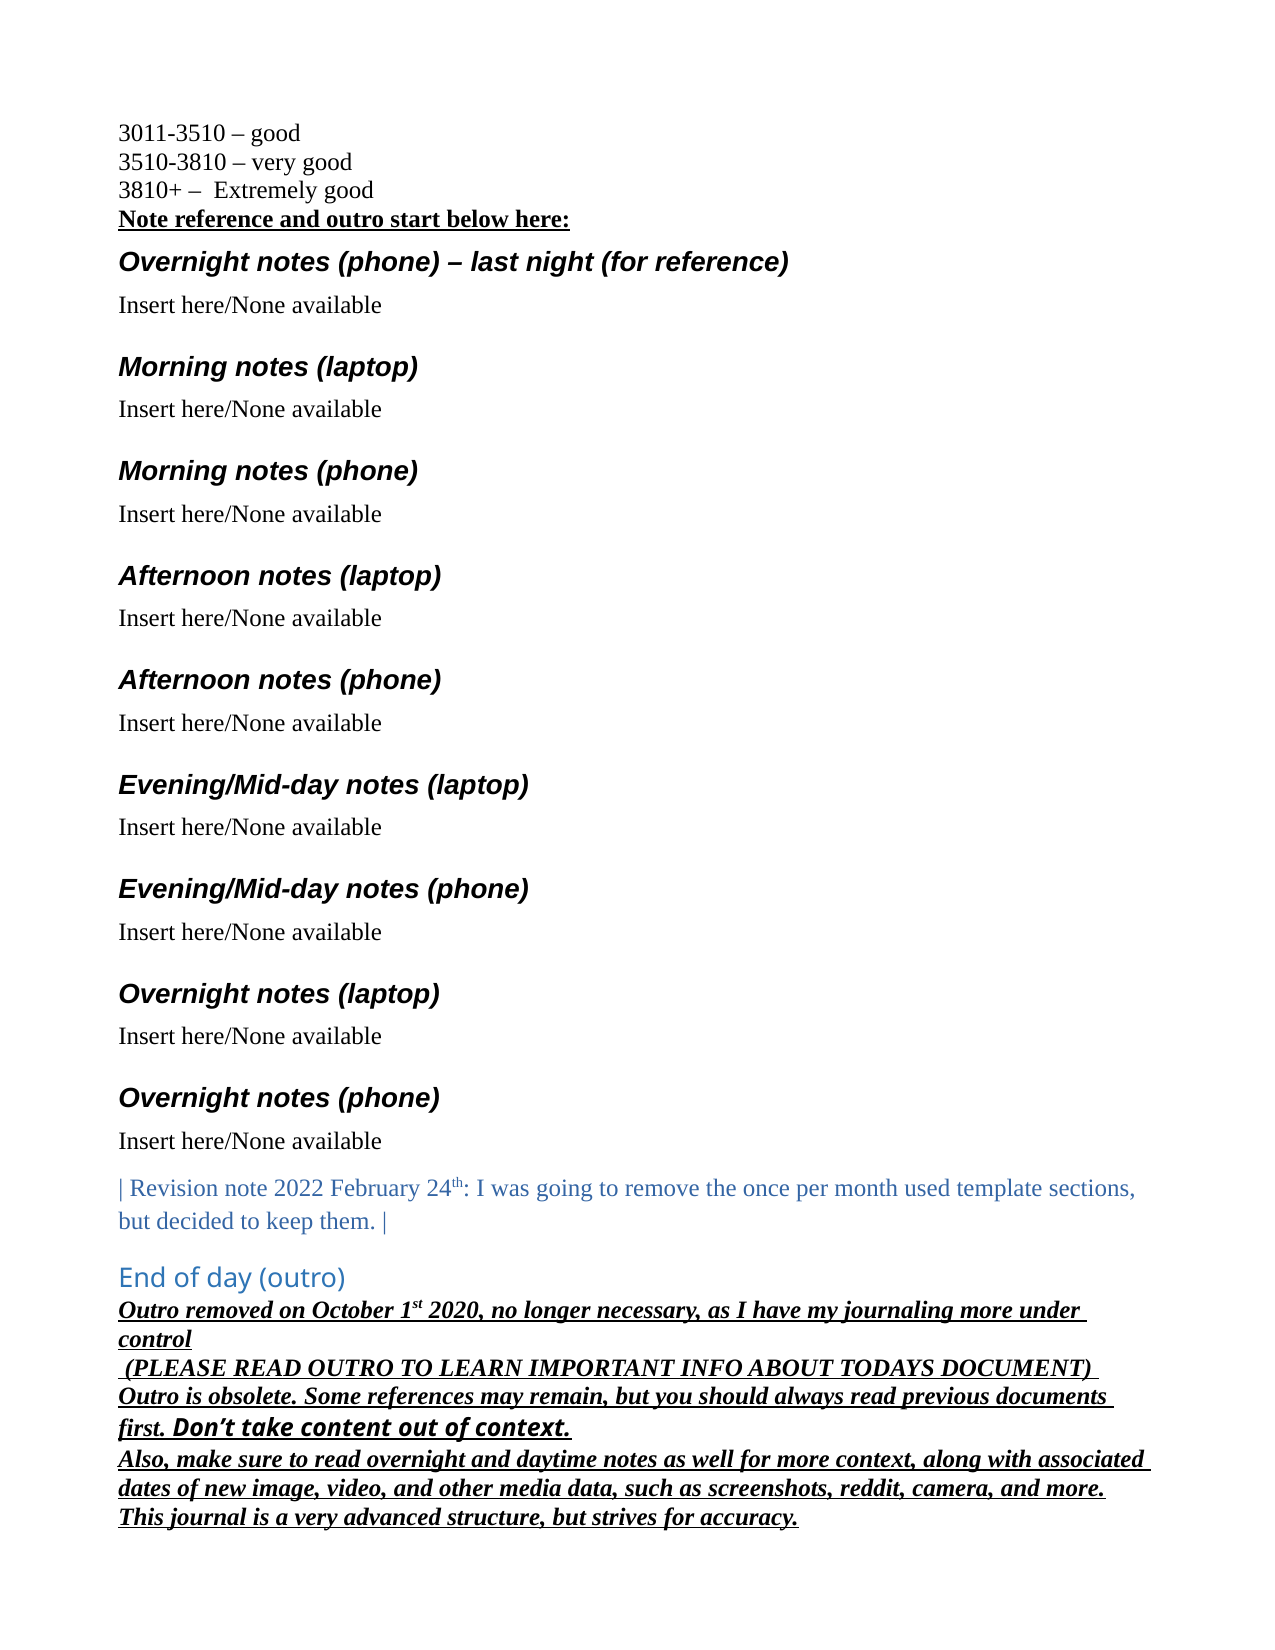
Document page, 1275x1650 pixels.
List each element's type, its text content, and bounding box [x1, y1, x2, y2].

subtitle Overnight notes (phone) [118, 1081, 1157, 1113]
text Insert here/None available [118, 917, 1157, 946]
text (PLEASE READ OUTRO TO LEARN IMPORTANT INFO ABOUT TODAYS DOCUMENT) Outro is obsolete. Some references may remain, but you should always read previous documents first. Don’t take content out of context. [118, 1353, 1157, 1444]
subtitle End of day (outro) [118, 1258, 1157, 1295]
text Insert here/None available [118, 708, 1157, 737]
text Insert here/None available [118, 394, 1157, 423]
subtitle Overnight notes (phone) – last night (for reference) [118, 246, 1157, 277]
text This journal is a very advanced structure, but strives for accuracy. [118, 1502, 1157, 1530]
text Insert here/None available [118, 1126, 1157, 1154]
text Insert here/None available [118, 812, 1157, 841]
subtitle Morning notes (phone) [118, 454, 1157, 486]
subtitle Overnight notes (laptop) [118, 977, 1157, 1009]
text Insert here/None available [118, 290, 1157, 319]
text 3011-3510 – good [118, 118, 1157, 147]
text 3510-3810 – very good [118, 147, 1157, 176]
text Note reference and outro start below here: [118, 204, 1157, 233]
text Also, make sure to read overnight and daytime notes as well for more context, along with associated dates of new image, video, and other media data, such as screenshots, reddit, camera, and more. [118, 1444, 1157, 1502]
text Insert here/None available [118, 603, 1157, 632]
text Insert here/None available [118, 499, 1157, 528]
subtitle Afternoon notes (laptop) [118, 559, 1157, 591]
subtitle Evening/Mid-day notes (laptop) [118, 768, 1157, 800]
text Insert here/None available [118, 1021, 1157, 1050]
subtitle Afternoon notes (phone) [118, 663, 1157, 695]
text Outro removed on October 1st 2020, no longer necessary, as I have my journaling more under control [118, 1295, 1157, 1353]
subtitle Evening/Mid-day notes (phone) [118, 872, 1157, 904]
subtitle Morning notes (laptop) [118, 350, 1157, 382]
text 3810+ – Extremely good [118, 176, 1157, 204]
text | Revision note 2022 February 24th: I was going to remove the once per month used template sections, but decided to keep them. | [118, 1173, 1157, 1235]
